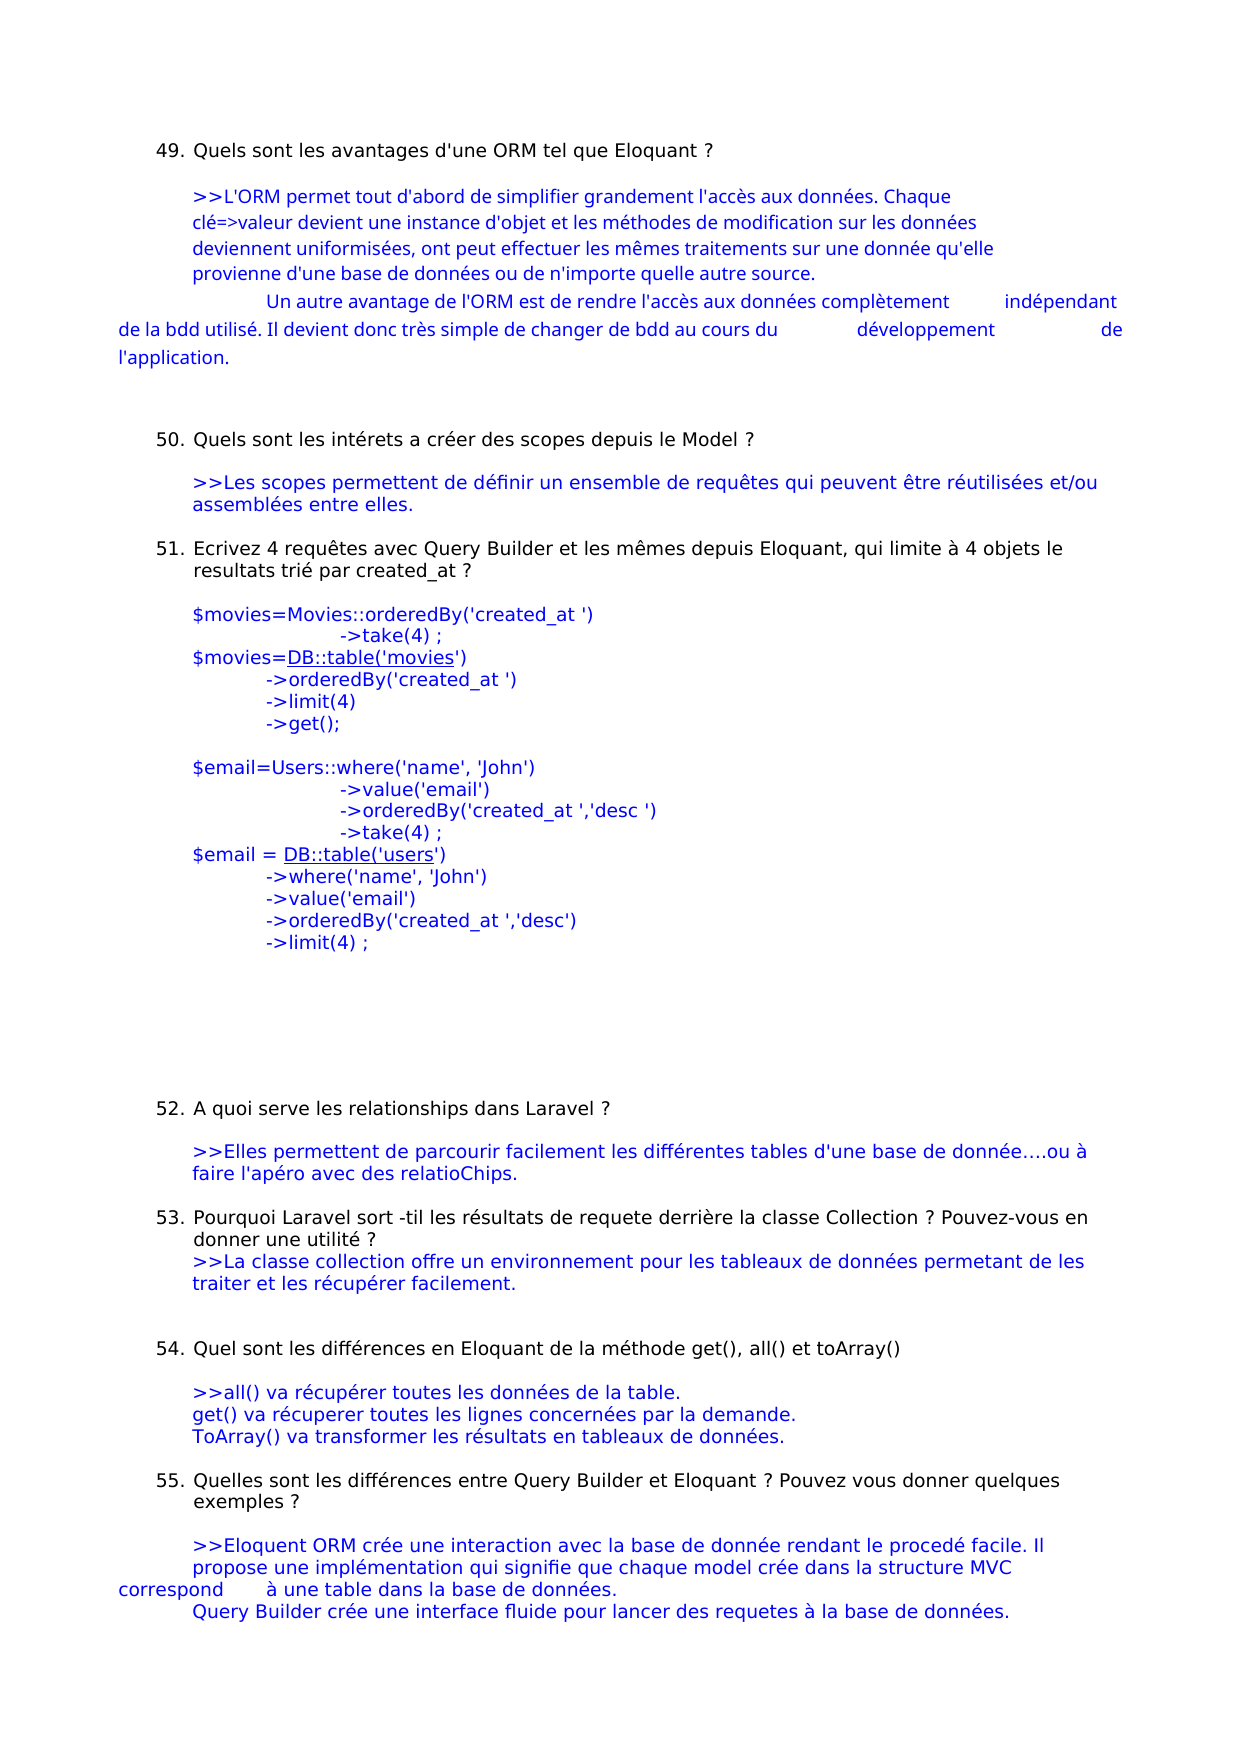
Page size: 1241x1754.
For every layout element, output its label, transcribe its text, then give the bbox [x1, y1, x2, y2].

text ->limit(4) ; [118, 932, 1123, 953]
text >>Elles permettent de parcourir facilement les différentes tables d'une base de donnée….ou à faire l'apéro avec des relatioChips. [118, 1141, 1123, 1185]
text ->orderedBy('created_at ','desc ') [118, 800, 1123, 822]
text get() va récuperer toutes les lignes concernées par la demande. [118, 1404, 1123, 1426]
text ->value('email') [118, 778, 1123, 800]
text >>La classe collection offre un environnement pour les tableaux de données permetant de les traiter et les récupérer facilement. [118, 1251, 1123, 1294]
text >>all() va récupérer toutes les données de la table. [118, 1382, 1123, 1404]
list Quelles sont les différences entre Query Builder et Eloquant ? Pouvez vous donner quelques exemples ? [156, 1469, 1123, 1513]
text Query Builder crée une interface fluide pour lancer des requetes à la base de données. [118, 1601, 1123, 1623]
text ->take(4) ; [118, 822, 1123, 844]
list Ecrivez 4 requêtes avec Query Builder et les mêmes depuis Eloquant, qui limite à 4 objets le resultats trié par created_at ? [156, 538, 1123, 582]
list Quels sont les intérets a créer des scopes depuis le Model ? [156, 428, 1123, 450]
text ->get(); [118, 713, 1123, 735]
text $movies=Movies::orderedBy('created_at ') [118, 603, 1123, 625]
text $movies=DB::table('movies') [118, 647, 1123, 669]
text ->where('name', 'John') [118, 866, 1123, 888]
text $email = DB::table('users') [118, 844, 1123, 866]
text >>L'ORM permet tout d'abord de simplifier grandement l'accès aux données. Chaque clé=>valeur devient une instance d'objet et les méthodes de modification sur les données deviennent uniformisées, ont peut effectuer les mêmes traitements sur une donnée qu'elle provienne d'une base de données ou de n'importe quelle autre source. [118, 184, 1123, 286]
text ->value('email') [118, 888, 1123, 910]
text ->limit(4) [118, 691, 1123, 713]
text ->orderedBy('created_at ','desc') [118, 910, 1123, 932]
list Quel sont les différences en Eloquant de la méthode get(), all() et toArray() [156, 1338, 1123, 1360]
text >>Eloquent ORM crée une interaction avec la base de donnée rendant le procedé facile. Il propose une implémentation qui signifie que chaque model crée dans la structure MVC correspond à une table dans la base de données. [118, 1535, 1123, 1601]
text ->orderedBy('created_at ') [118, 669, 1123, 691]
text ->take(4) ; [118, 625, 1123, 647]
text ToArray() va transformer les résultats en tableaux de données. [118, 1426, 1123, 1448]
list Pourquoi Laravel sort -til les résultats de requete derrière la classe Collection ? Pouvez-vous en donner une utilité ? [156, 1207, 1123, 1251]
text Un autre avantage de l'ORM est de rendre l'accès aux données complètement indépendant de la bdd utilisé. Il devient donc très simple de changer de bdd au cours du développement de l'application. [118, 286, 1123, 370]
text >>Les scopes permettent de définir un ensemble de requêtes qui peuvent être réutilisées et/ou assemblées entre elles. [118, 472, 1123, 516]
list A quoi serve les relationships dans Laravel ? [156, 1098, 1123, 1119]
text $email=Users::where('name', 'John') [118, 757, 1123, 778]
list Quels sont les avantages d'une ORM tel que Eloquant ? [156, 140, 1123, 162]
